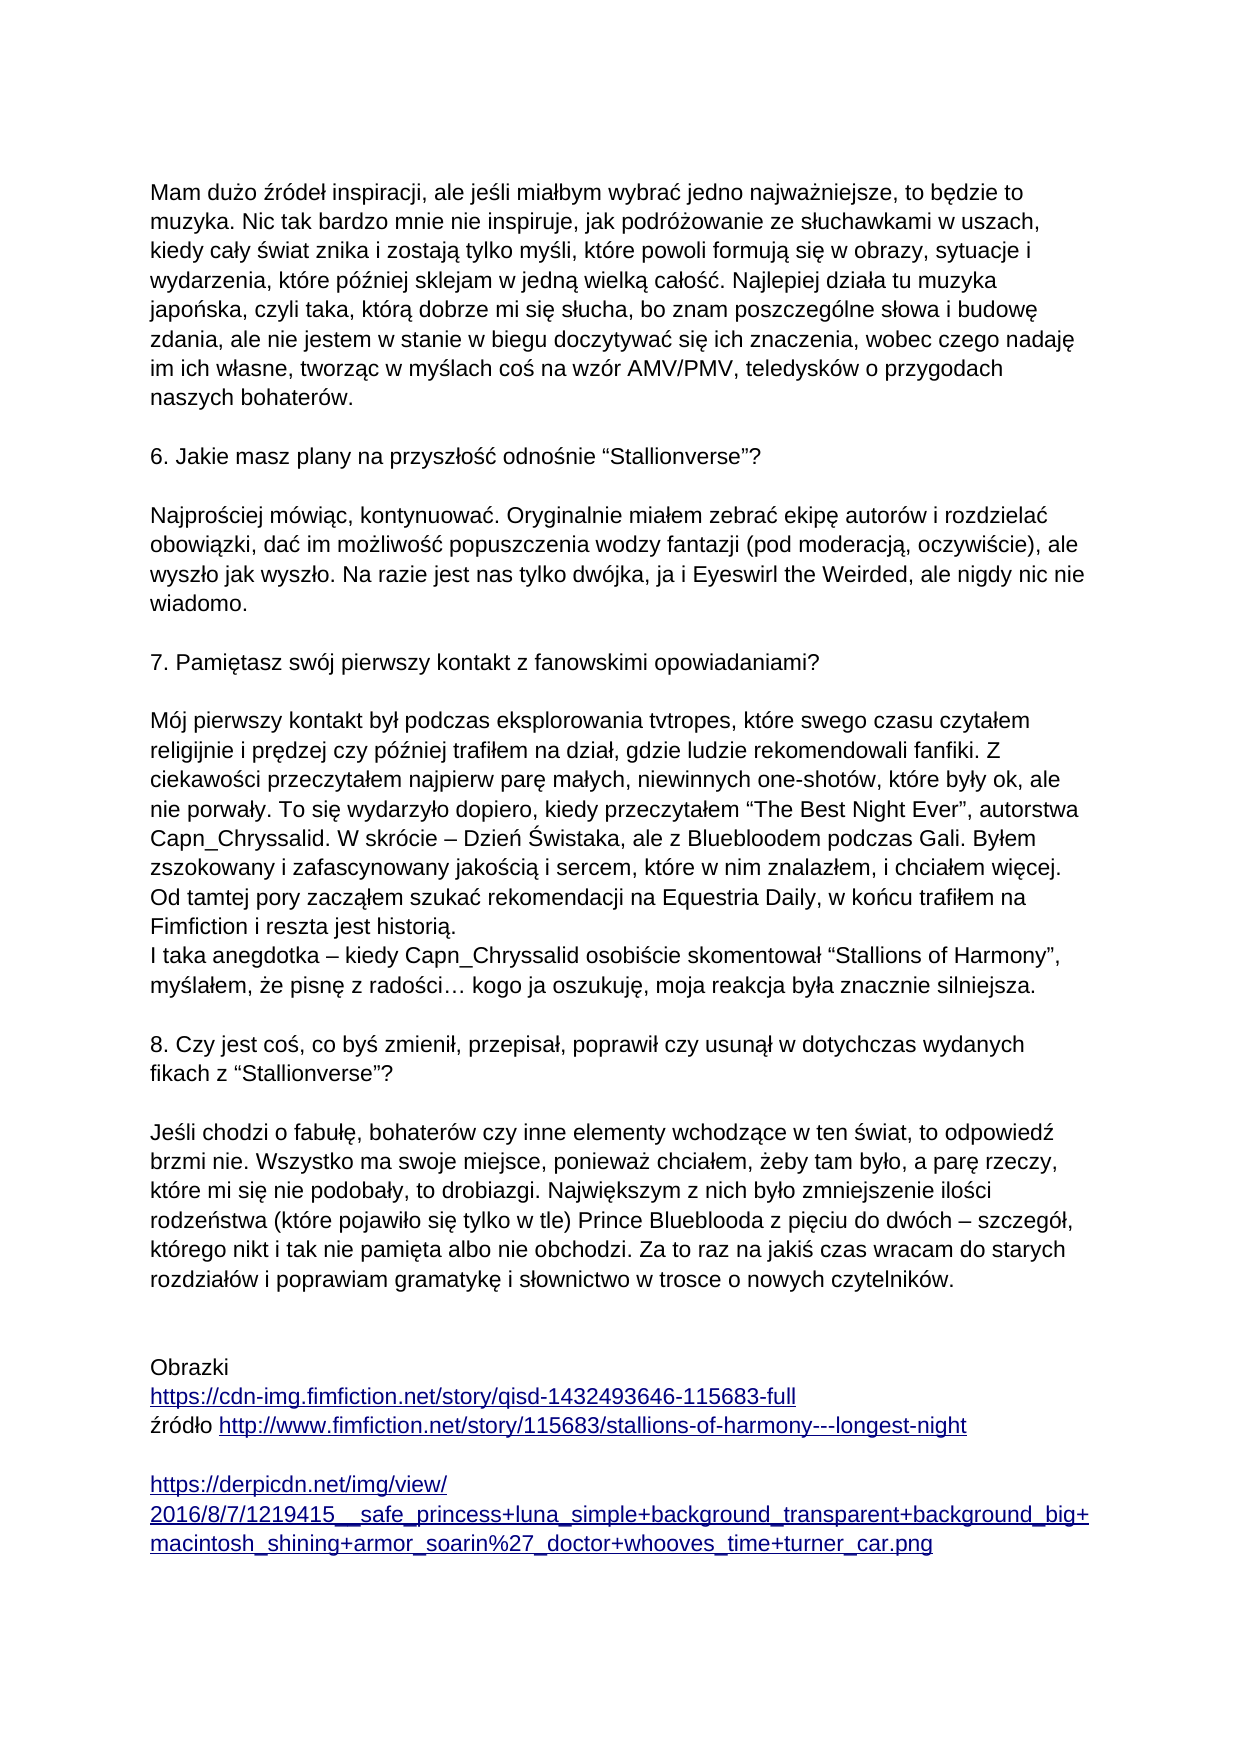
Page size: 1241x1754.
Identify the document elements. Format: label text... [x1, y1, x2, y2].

text https://derpicdn.net/img/view/2016/8/7/1219415__safe_princess+luna_simple+background_transparent+background_big+macintosh_shining+armor_soarin%27_doctor+whooves_time+turner_car.png [150, 1472, 1091, 1556]
text Jeśli chodzi o fabułę, bohaterów czy inne elementy wchodzące w ten świat, to odpowiedź brzmi nie. Wszystko ma swoje miejsce, ponieważ chciałem, żeby tam było, a parę rzeczy, które mi się nie podobały, to drobiazgi. Największym z nich było zmniejszenie ilości rodzeństwa (które pojawiło się tylko w tle) Prince Blueblooda z pięciu do dwóch – szczegół, którego nikt i tak nie pamięta albo nie obchodzi. Za to raz na jakiś czas wracam do starych rozdziałów i poprawiam gramatykę i słownictwo w trosce o nowych czytelników. [150, 1119, 1091, 1292]
text I taka anegdotka – kiedy Capn_Chryssalid osobiście skomentował “Stallions of Harmony”, myślałem, że pisnę z radości… kogo ja oszukuję, moja reakcja była znacznie silniejsza. [150, 943, 1091, 998]
text Obrazki [150, 1354, 1091, 1380]
text https://cdn-img.fimfiction.net/story/qisd-1432493646-115683-full [150, 1384, 1091, 1409]
text Najprościej mówiąc, kontynuować. Oryginalnie miałem zebrać ekipę autorów i rozdzielać obowiązki, dać im możliwość popuszczenia wodzy fantazji (pod moderacją, oczywiście), ale wyszło jak wyszło. Na razie jest nas tylko dwójka, ja i Eyeswirl the Weirded, ale nigdy nic nie wiadomo. [150, 502, 1091, 616]
text 6. Jakie masz plany na przyszłość odnośnie “Stallionverse”? [150, 444, 1091, 469]
text 8. Czy jest coś, co byś zmienił, przepisał, poprawił czy usunął w dotychczas wydanych fikach z “Stallionverse”? [150, 1031, 1091, 1086]
text Mam dużo źródeł inspiracji, ale jeśli miałbym wybrać jedno najważniejsze, to będzie to muzyka. Nic tak bardzo mnie nie inspiruje, jak podróżowanie ze słuchawkami w uszach, kiedy cały świat znika i zostają tylko myśli, które powoli formują się w obrazy, sytuacje i wydarzenia, które później sklejam w jedną wielką całość. Najlepiej działa tu muzyka japońska, czyli taka, którą dobrze mi się słucha, bo znam poszczególne słowa i budowę zdania, ale nie jestem w stanie w biegu doczytywać się ich znaczenia, wobec czego nadaję im ich własne, tworząc w myślach coś na wzór AMV/PMV, teledysków o przygodach naszych bohaterów. [150, 179, 1091, 411]
text źródło http://www.fimfiction.net/story/115683/stallions-of-harmony---longest-night [150, 1413, 1091, 1439]
text Mój pierwszy kontakt był podczas eksplorowania tvtropes, które swego czasu czytałem religijnie i prędzej czy później trafiłem na dział, gdzie ludzie rekomendowali fanfiki. Z ciekawości przeczytałem najpierw parę małych, niewinnych one-shotów, które były ok, ale nie porwały. To się wydarzyło dopiero, kiedy przeczytałem “The Best Night Ever”, autorstwa Capn_Chryssalid. W skrócie – Dzień Świstaka, ale z Bluebloodem podczas Gali. Byłem zszokowany i zafascynowany jakością i sercem, które w nim znalazłem, i chciałem więcej. Od tamtej pory zacząłem szukać rekomendacji na Equestria Daily, w końcu trafiłem na Fimfiction i reszta jest historią. [150, 708, 1091, 939]
text 7. Pamiętasz swój pierwszy kontakt z fanowskimi opowiadaniami? [150, 649, 1091, 675]
